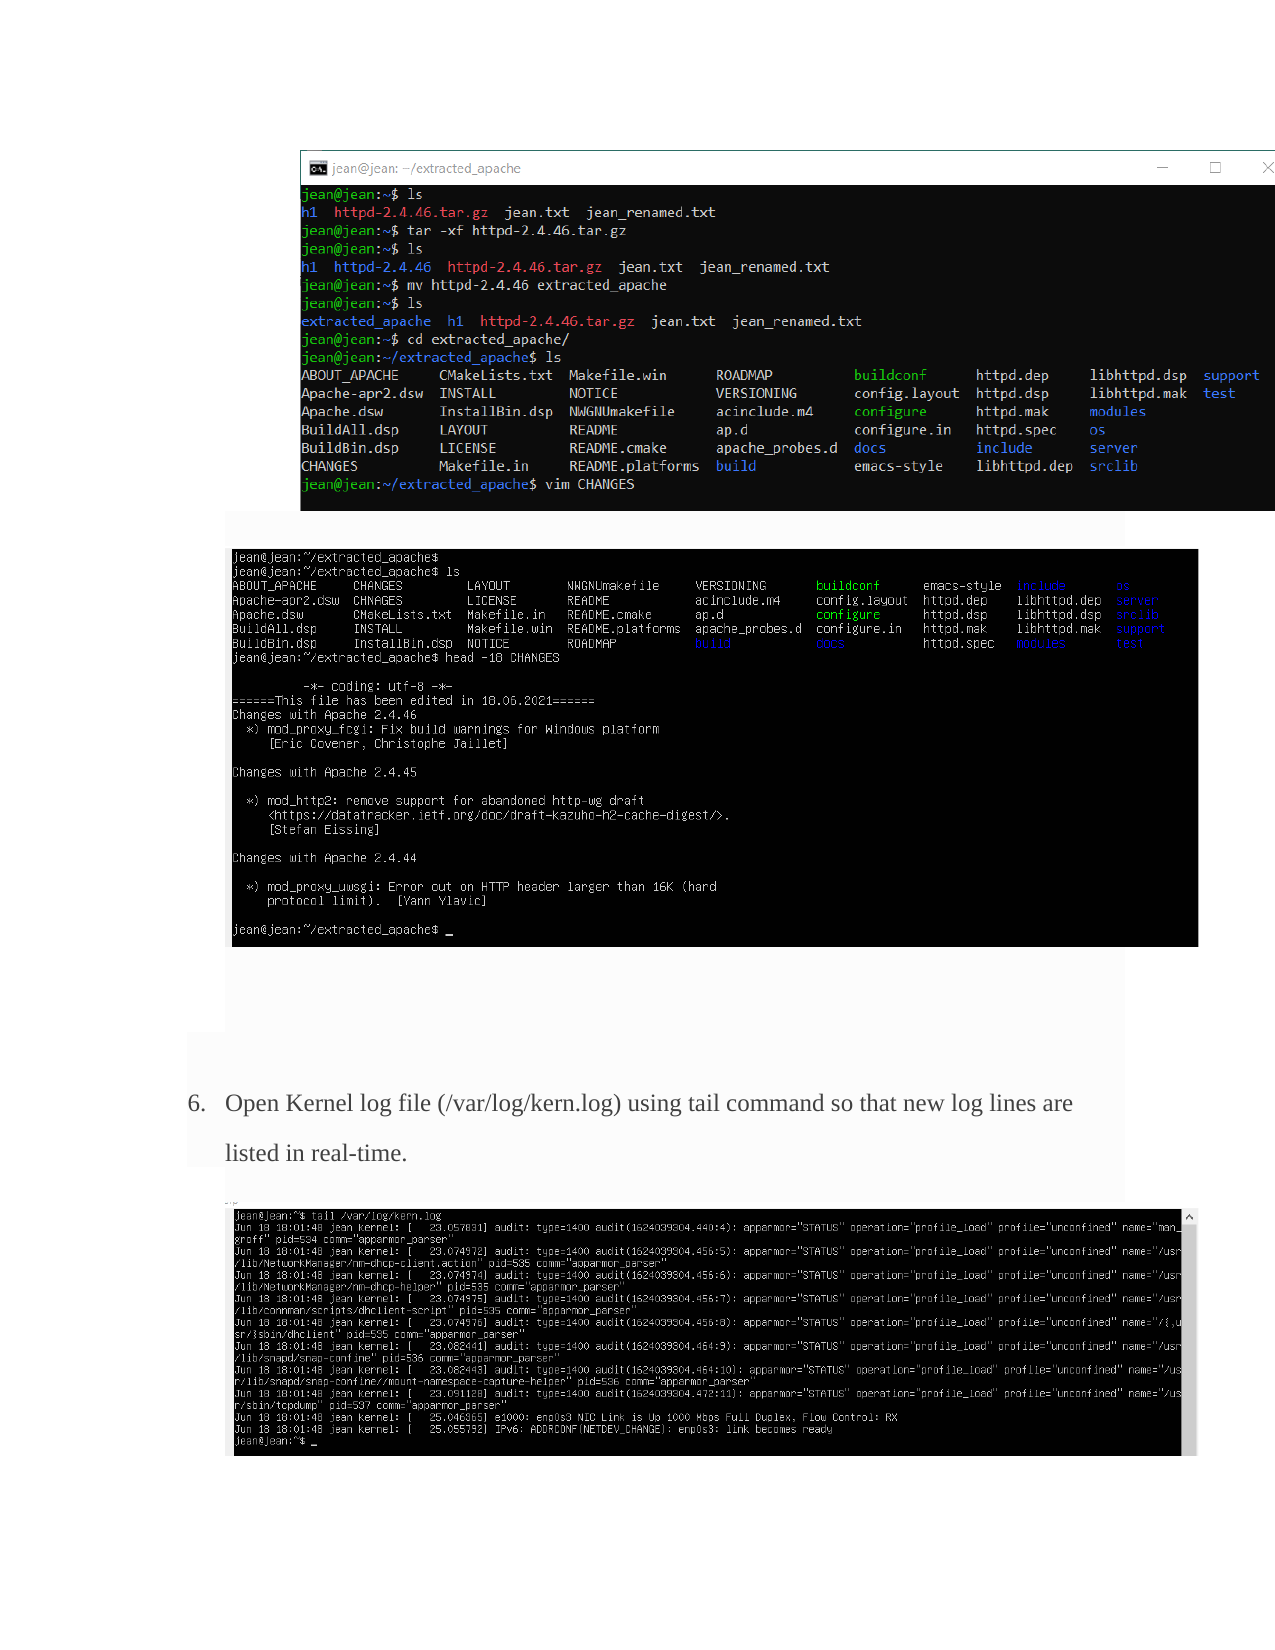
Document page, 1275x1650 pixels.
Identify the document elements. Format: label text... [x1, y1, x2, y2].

list Open Kernel log file (/var/log/kern.log) using tail command so that new log lines are listed in real-time. [187, 1067, 1125, 1167]
